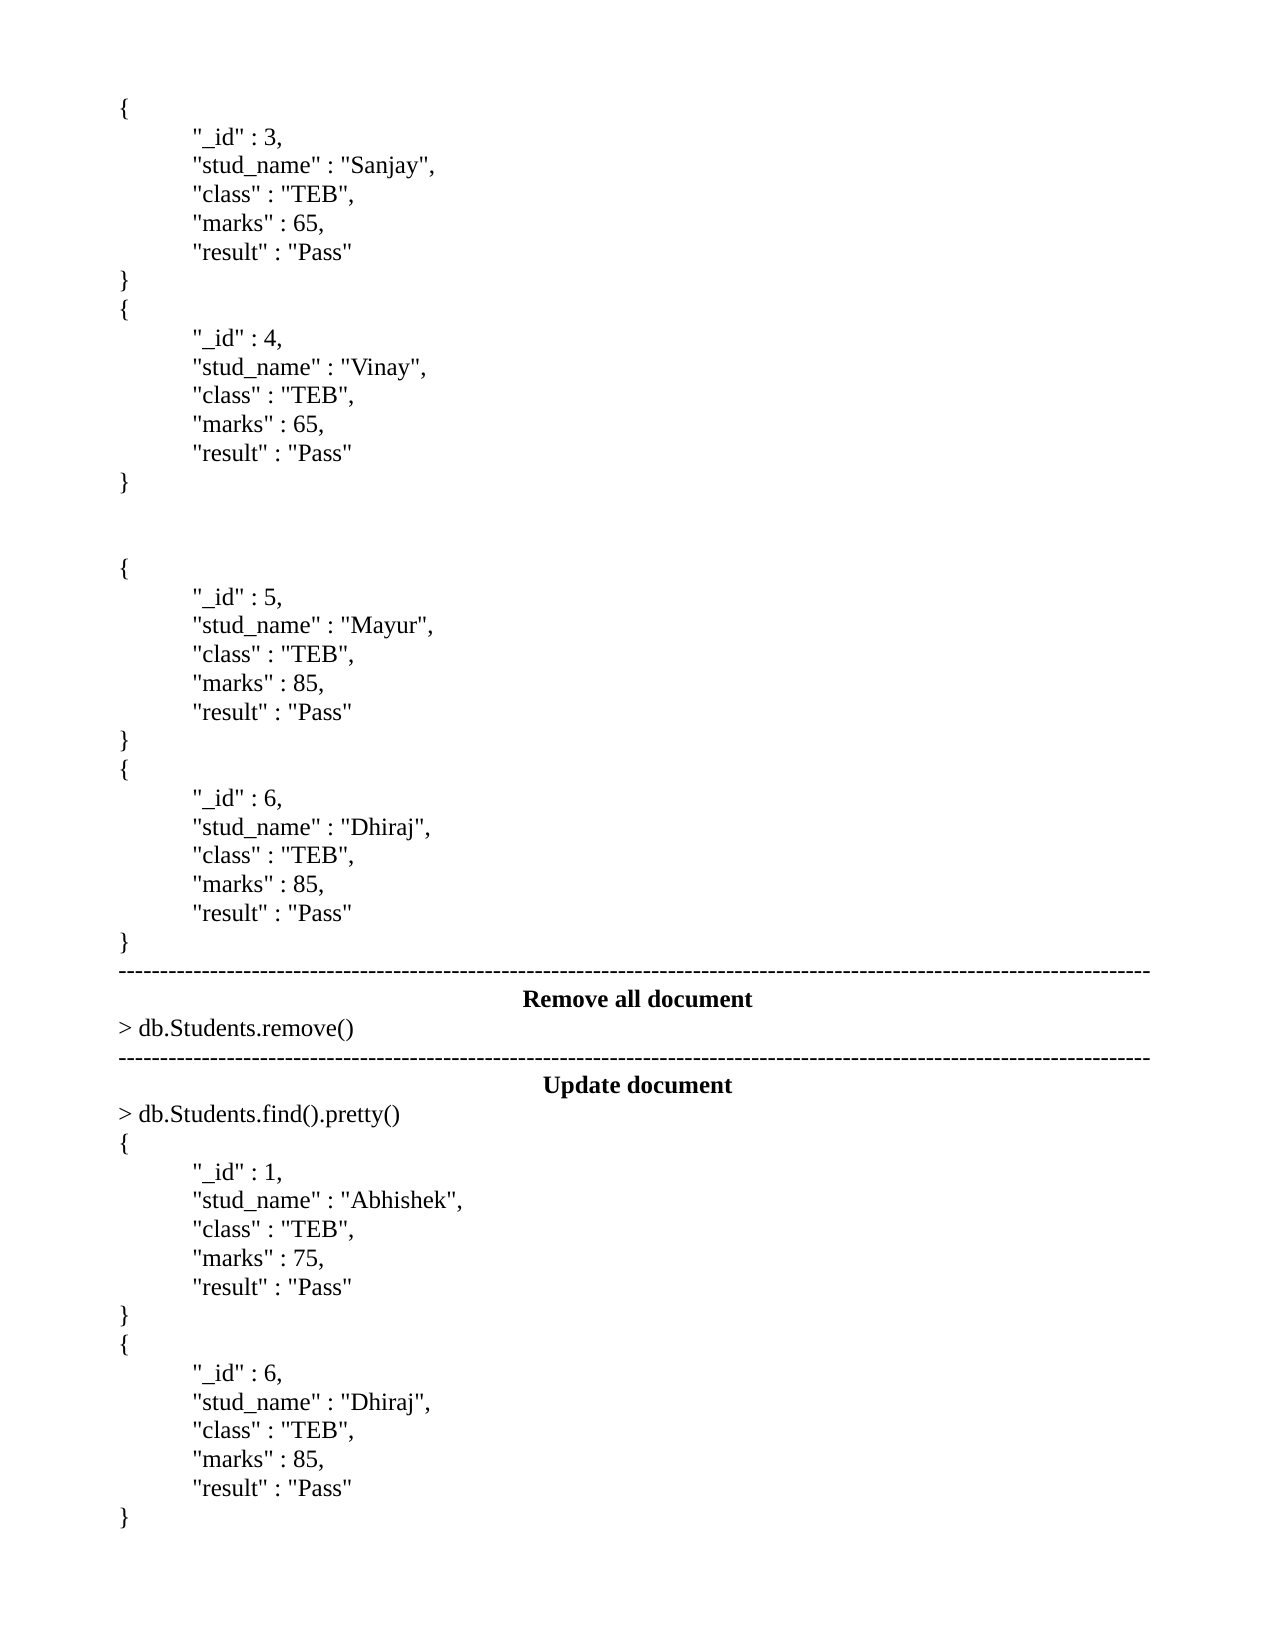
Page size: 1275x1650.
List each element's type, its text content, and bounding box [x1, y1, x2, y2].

text "marks" : 85, [118, 668, 1157, 697]
text "_id" : 4, [118, 323, 1157, 352]
text "_id" : 6, [118, 783, 1157, 812]
text "class" : "TEB", [118, 1214, 1157, 1243]
text } [118, 725, 1157, 754]
text "class" : "TEB", [118, 179, 1157, 208]
text "marks" : 65, [118, 208, 1157, 237]
text } [118, 927, 1157, 955]
text "_id" : 1, [118, 1157, 1157, 1185]
text "marks" : 75, [118, 1243, 1157, 1272]
text "_id" : 3, [118, 122, 1157, 150]
text "_id" : 5, [118, 582, 1157, 610]
text { [118, 754, 1157, 783]
text "stud_name" : "Mayur", [118, 610, 1157, 639]
text { [118, 1329, 1157, 1358]
text "stud_name" : "Dhiraj", [118, 1387, 1157, 1415]
text "result" : "Pass" [118, 438, 1157, 467]
text "marks" : 65, [118, 409, 1157, 438]
text { [118, 1128, 1157, 1157]
text } [118, 467, 1157, 495]
text "result" : "Pass" [118, 1272, 1157, 1300]
text "stud_name" : "Sanjay", [118, 150, 1157, 179]
text "stud_name" : "Abhishek", [118, 1185, 1157, 1214]
text "result" : "Pass" [118, 237, 1157, 265]
text "class" : "TEB", [118, 1415, 1157, 1444]
text { [118, 93, 1157, 122]
text "result" : "Pass" [118, 697, 1157, 725]
text "class" : "TEB", [118, 639, 1157, 668]
text "class" : "TEB", [118, 380, 1157, 409]
text "marks" : 85, [118, 869, 1157, 898]
text "stud_name" : "Dhiraj", [118, 812, 1157, 840]
text } [118, 265, 1157, 294]
text { [118, 294, 1157, 323]
text "marks" : 85, [118, 1444, 1157, 1473]
text } [118, 1502, 1157, 1530]
text ---------------------------------------------------------------------------------------------------------------------------- [118, 955, 1157, 984]
text > db.Students.find().pretty() [118, 1099, 1157, 1128]
text "result" : "Pass" [118, 1473, 1157, 1502]
text } [118, 1300, 1157, 1329]
text "result" : "Pass" [118, 898, 1157, 927]
text "class" : "TEB", [118, 840, 1157, 869]
text { [118, 553, 1157, 582]
text Update document [118, 1070, 1157, 1099]
text "_id" : 6, [118, 1358, 1157, 1387]
text Remove all document [118, 984, 1157, 1013]
text > db.Students.remove() [118, 1013, 1157, 1042]
text "stud_name" : "Vinay", [118, 352, 1157, 380]
text ---------------------------------------------------------------------------------------------------------------------------- [118, 1042, 1157, 1070]
